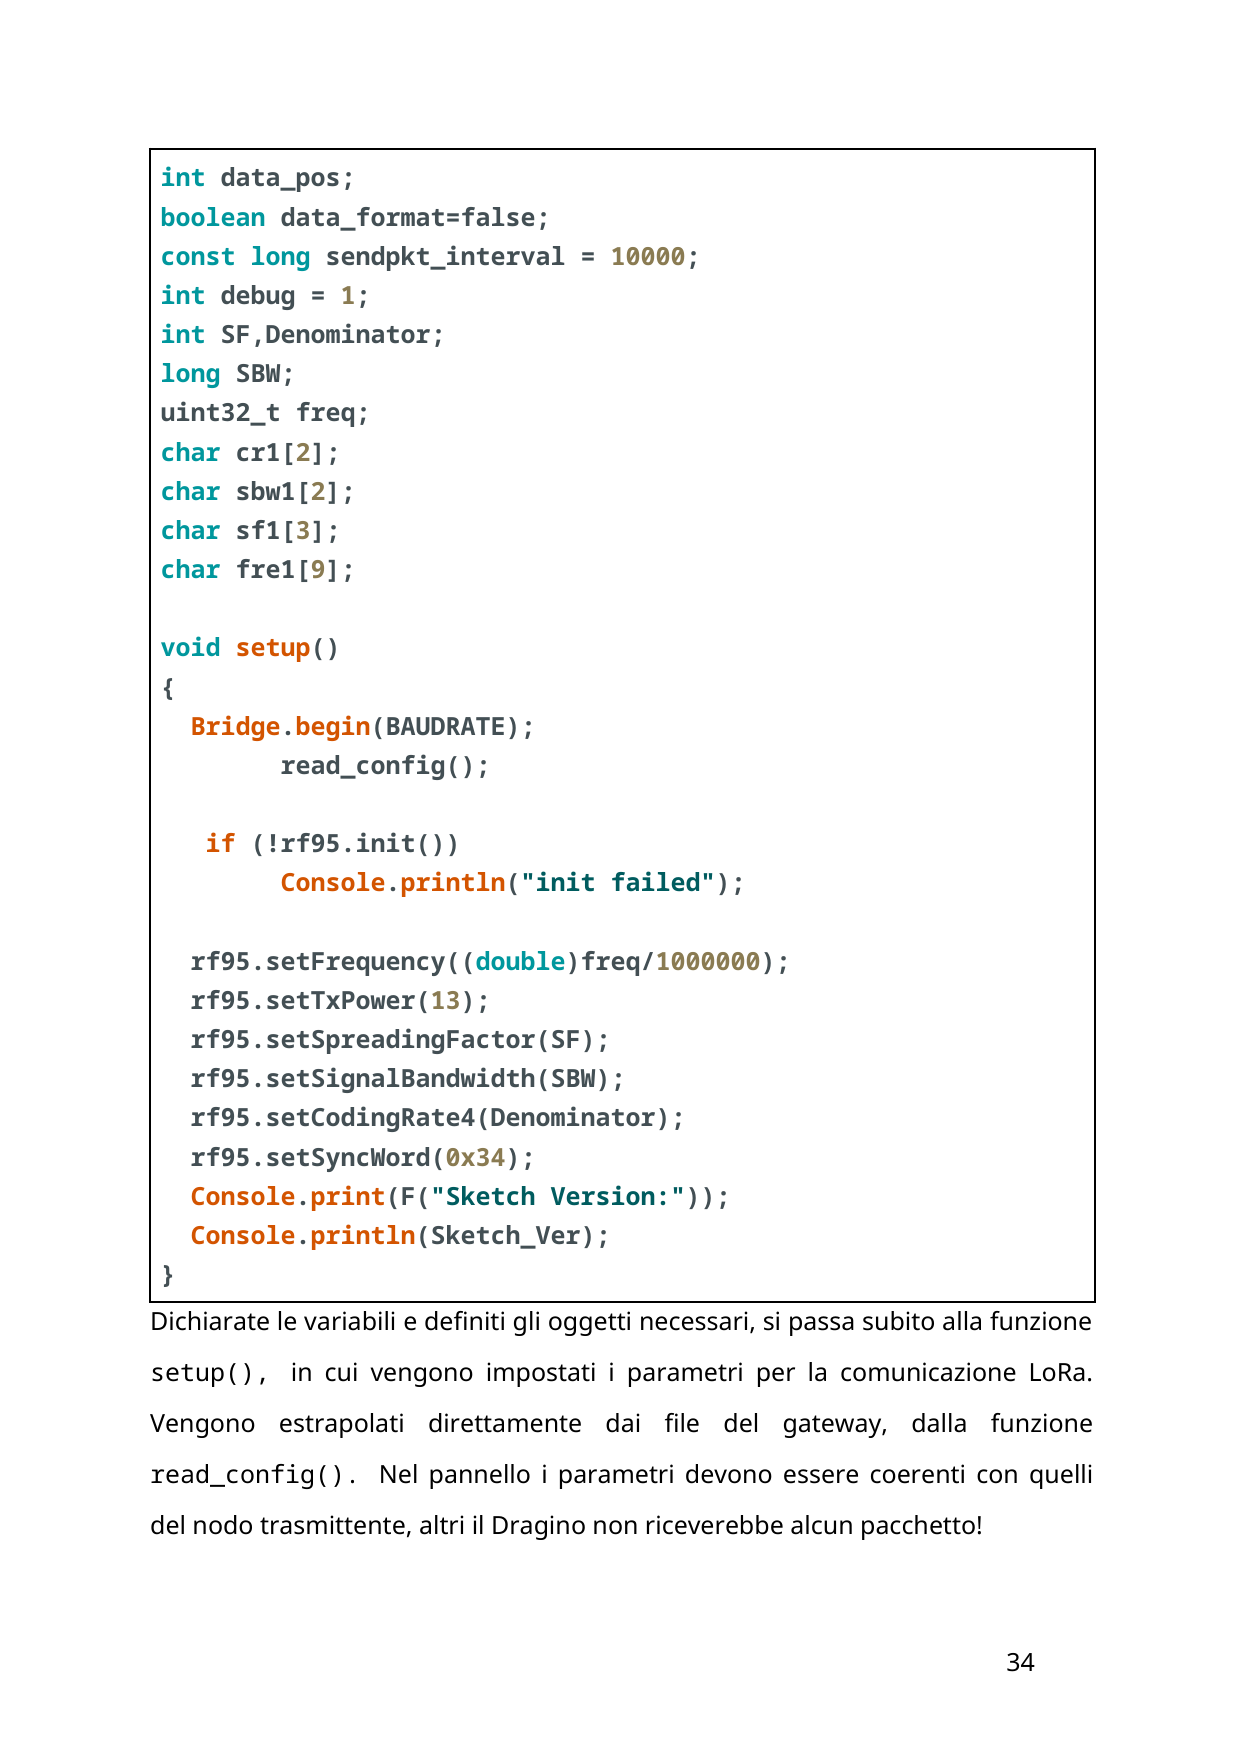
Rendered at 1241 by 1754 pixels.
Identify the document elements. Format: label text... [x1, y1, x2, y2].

text Dichiarate le variabili e definiti gli oggetti necessari, si passa subito alla funzione setup(), in cui vengono impostati i parametri per la comunicazione LoRa. Vengono estrapolati direttamente dai file del gateway, dalla funzione read_config(). Nel pannello i parametri devono essere coerenti con quelli del nodo trasmittente, altri il Dragino non riceverebbe alcun pacchetto! [150, 1303, 1094, 1542]
table_header int data_pos; boolean data_format=false; const long sendpkt_interval = 10000; int debug = 1; int SF,Denominator; long SBW; uint32_t freq; char cr1[2]; char sbw1[2]; char sf1[3]; char fre1[9]; void setup() { Bridge.begin(BAUDRATE); read_config(); if (!rf95.init()) Console.println("init failed"); rf95.setFrequency((double)freq/1000000); rf95.setTxPower(13); rf95.setSpreadingFactor(SF); rf95.setSignalBandwidth(SBW); rf95.setCodingRate4(Denominator); rf95.setSyncWord(0x34); Console.print(F("Sketch Version:")); Console.println(Sketch_Ver); } [151, 150, 1094, 1301]
